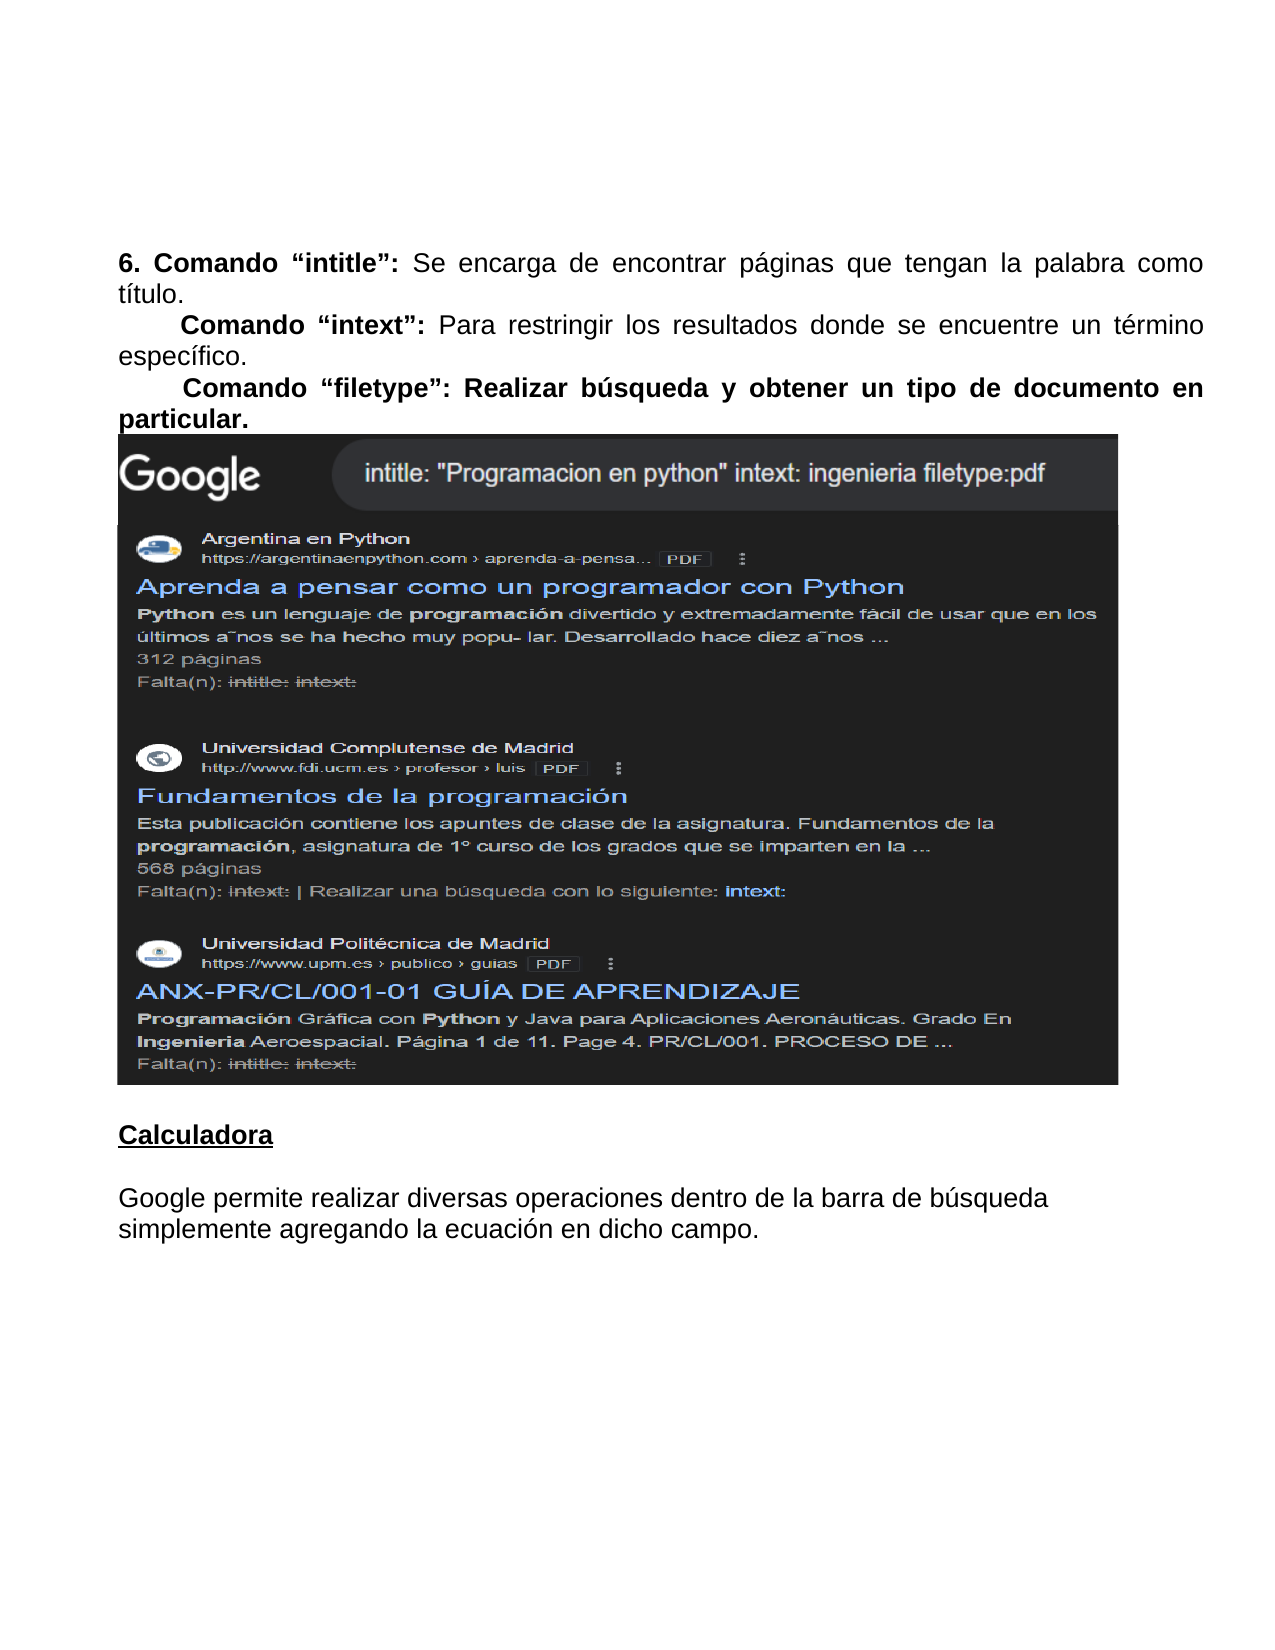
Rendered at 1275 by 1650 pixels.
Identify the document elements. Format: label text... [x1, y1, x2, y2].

text Comando “intext”: Para restringir los resultados donde se encuentre un término específico. [118, 309, 1205, 372]
text Calculadora [118, 1119, 1205, 1150]
text Google permite realizar diversas operaciones dentro de la barra de búsqueda simplemente agregando la ecuación en dicho campo. [118, 1182, 1205, 1244]
text Comando “filetype”: Realizar búsqueda y obtener un tipo de documento en particular. [118, 372, 1205, 434]
text 6. Comando “intitle”: Se encarga de encontrar páginas que tengan la palabra como título. [118, 247, 1205, 309]
